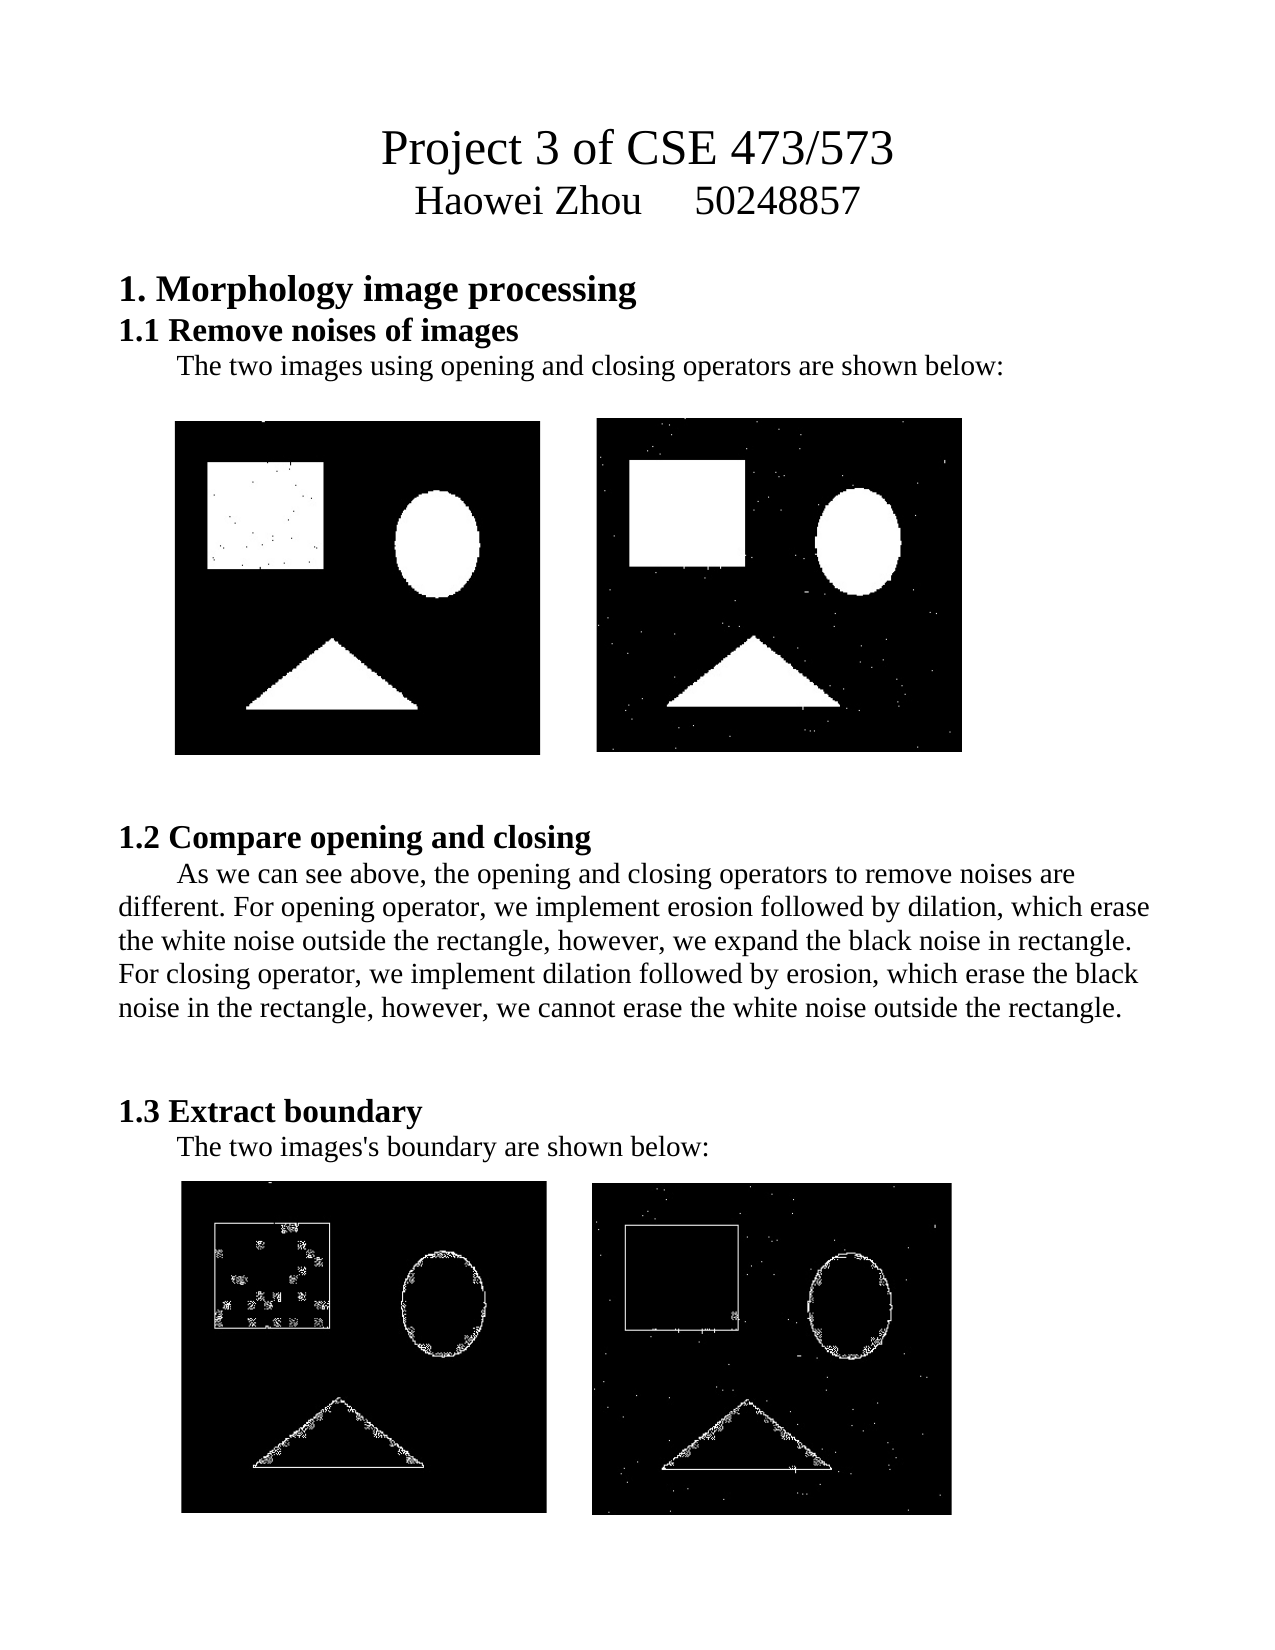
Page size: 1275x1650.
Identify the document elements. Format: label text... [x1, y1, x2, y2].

picture [181, 1181, 547, 1513]
text The two images's boundary are shown below: [118, 1129, 1157, 1163]
text Project 3 of CSE 473/573 [118, 118, 1157, 176]
picture [596, 418, 962, 752]
text 1.1 Remove noises of images [118, 310, 1157, 348]
picture [592, 1183, 952, 1515]
picture [174, 421, 541, 755]
text 1.2 Compare opening and closing [118, 818, 1157, 856]
text 1.3 Extract boundary [118, 1091, 1157, 1129]
text The two images using opening and closing operators are shown below: [118, 348, 1157, 382]
text Haowei Zhou 50248857 [118, 176, 1157, 223]
text As we can see above, the opening and closing operators to remove noises are different. For opening operator, we implement erosion followed by dilation, which erase the white noise outside the rectangle, however, we expand the black noise in rectangle. For closing operator, we implement dilation followed by erosion, which erase the black noise in the rectangle, however, we cannot erase the white noise outside the rectangle. [118, 856, 1157, 1024]
text 1. Morphology image processing [118, 267, 1157, 310]
